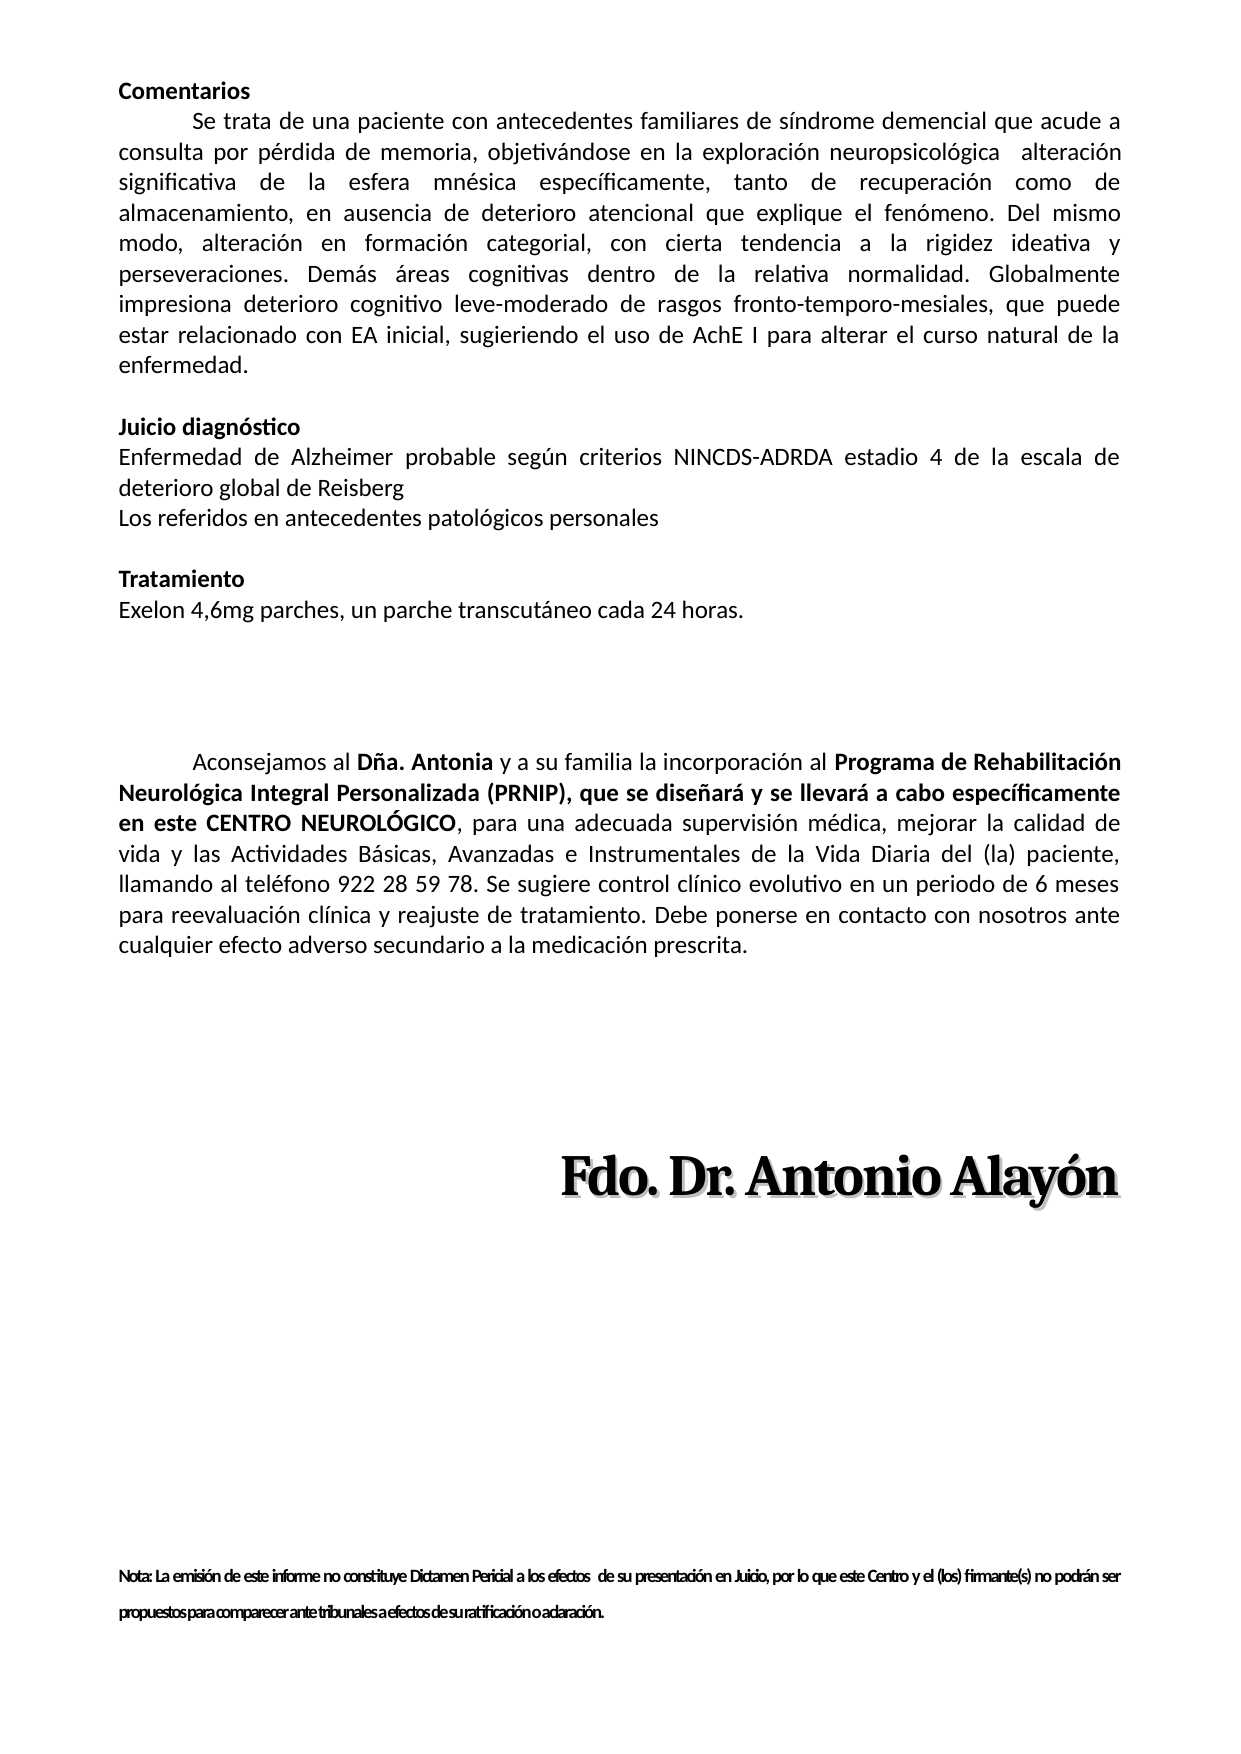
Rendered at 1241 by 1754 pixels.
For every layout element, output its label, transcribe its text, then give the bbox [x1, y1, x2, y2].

subtitle Tratamiento [118, 563, 1122, 594]
text Fdo. Dr. Antonio Alayón [118, 1143, 1122, 1248]
text Exelon 4,6mg parches, un parche transcutáneo cada 24 horas. [118, 594, 1122, 624]
subtitle Comentarios [118, 75, 1122, 106]
text Los referidos en antecedentes patológicos personales [118, 502, 1122, 533]
subtitle Juicio diagnóstico [118, 411, 1122, 441]
text Enfermedad de Alzheimer probable según criterios NINCDS-ADRDA estadio 4 de la escala de deterioro global de Reisberg [118, 441, 1122, 502]
subtitle Se trata de una paciente con antecedentes familiares de síndrome demencial que acude a consulta por pérdida de memoria, objetivándose en la exploración neuropsicológica alteración significativa de la esfera mnésica específicamente, tanto de recuperación como de almacenamiento, en ausencia de deterioro atencional que explique el fenómeno. Del mismo modo, alteración en formación categorial, con cierta tendencia a la rigidez ideativa y perseveraciones. Demás áreas cognitivas dentro de la relativa normalidad. Globalmente impresiona deterioro cognitivo leve-moderado de rasgos fronto-temporo-mesiales, que puede estar relacionado con EA inicial, sugieriendo el uso de AchE I para alterar el curso natural de la enfermedad. [118, 106, 1122, 380]
text Aconsejamos al Dña. Antonia y a su familia la incorporación al Programa de Rehabilitación Neurológica Integral Personalizada (PRNIP), que se diseñará y se llevará a cabo específicamente en este CENTRO NEUROLÓGICO, para una adecuada supervisión médica, mejorar la calidad de vida y las Actividades Básicas, Avanzadas e Instrumentales de la Vida Diaria del (la) paciente, llamando al teléfono 922 28 59 78. Se sugiere control clínico evolutivo en un periodo de 6 meses para reevaluación clínica y reajuste de tratamiento. Debe ponerse en contacto con nosotros ante cualquier efecto adverso secundario a la medicación prescrita. [118, 746, 1122, 960]
